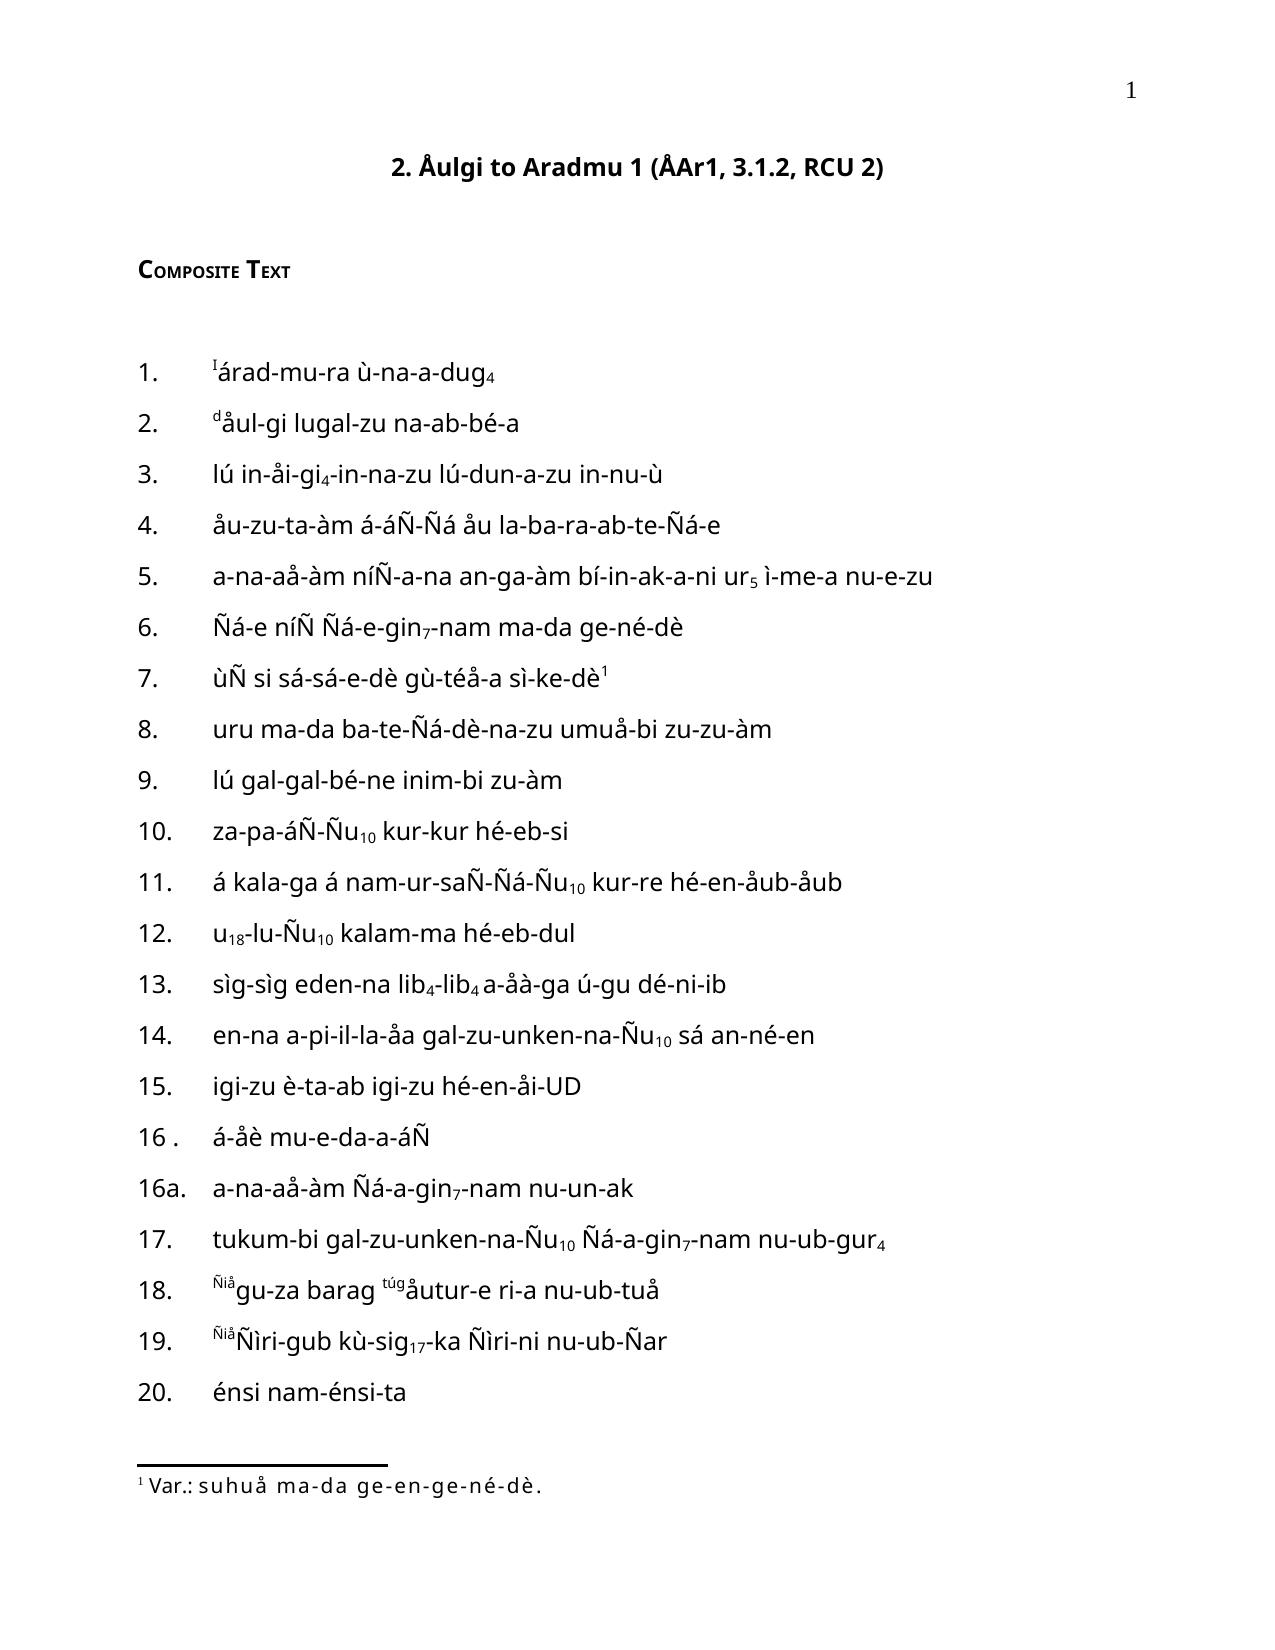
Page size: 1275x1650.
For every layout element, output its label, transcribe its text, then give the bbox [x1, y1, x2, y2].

text 5. a-na-aå-àm níÑ-a-na an-ga-àm bí-in-ak-a-ni ur5 ì-me-a nu-e-zu [137, 558, 1138, 592]
text 2. Åulgi to Aradmu 1 (ÅAr1, 3.1.2, RCU 2) [137, 150, 1138, 184]
text 1. Iárad-mu-ra ù-na-a-dug4 [137, 354, 1138, 388]
text 13. sìg-sìg eden-na lib4-lib4 a-åà-ga ú-gu dé-ni-ib [137, 967, 1138, 1001]
text 18. Ñiågu-za barag túgåutur-e ri-a nu-ub-tuå [137, 1273, 1138, 1307]
text 9. lú gal-gal-bé-ne inim-bi zu-àm [137, 762, 1138, 797]
text Composite Text [137, 252, 1138, 286]
text 12. u18-lu-Ñu10 kalam-ma hé-eb-dul [137, 916, 1138, 950]
text 16a. a-na-aå-àm Ñá-a-gin7-nam nu-un-ak [137, 1171, 1138, 1205]
text 19. ÑiåÑìri-gub kù-sig17-ka Ñìri-ni nu-ub-Ñar [137, 1324, 1138, 1358]
text 16 . á-åè mu-e-da-a-áÑ [137, 1120, 1138, 1154]
text 4. åu-zu-ta-àm á-áÑ-Ñá åu la-ba-ra-ab-te-Ñá-e [137, 507, 1138, 541]
text 17. tukum-bi gal-zu-unken-na-Ñu10 Ñá-a-gin7-nam nu-ub-gur4 [137, 1222, 1138, 1256]
text 6. Ñá-e níÑ Ñá-e-gin7-nam ma-da ge-né-dè [137, 609, 1138, 643]
text Var.: suhuå ma-da ge-en-ge-né-dè. [137, 1472, 1138, 1500]
text 3. lú in-åi-gi4-in-na-zu lú-dun-a-zu in-nu-ù [137, 456, 1138, 490]
text 15. igi-zu è-ta-ab igi-zu hé-en-åi-UD [137, 1069, 1138, 1103]
text 2. dåul-gi lugal-zu na-ab-bé-a [137, 405, 1138, 439]
text 10. za-pa-áÑ-Ñu10 kur-kur hé-eb-si [137, 813, 1138, 848]
text 11. á kala-ga á nam-ur-saÑ-Ñá-Ñu10 kur-re hé-en-åub-åub [137, 864, 1138, 899]
text 14. en-na a-pi-il-la-åa gal-zu-unken-na-Ñu10 sá an-né-en [137, 1018, 1138, 1052]
text 7. ùÑ si sá-sá-e-dè gù-téå-a sì-ke-dè [137, 660, 1138, 694]
text 20. énsi nam-énsi-ta [137, 1375, 1138, 1409]
text 8. uru ma-da ba-te-Ñá-dè-na-zu umuå-bi zu-zu-àm [137, 711, 1138, 746]
